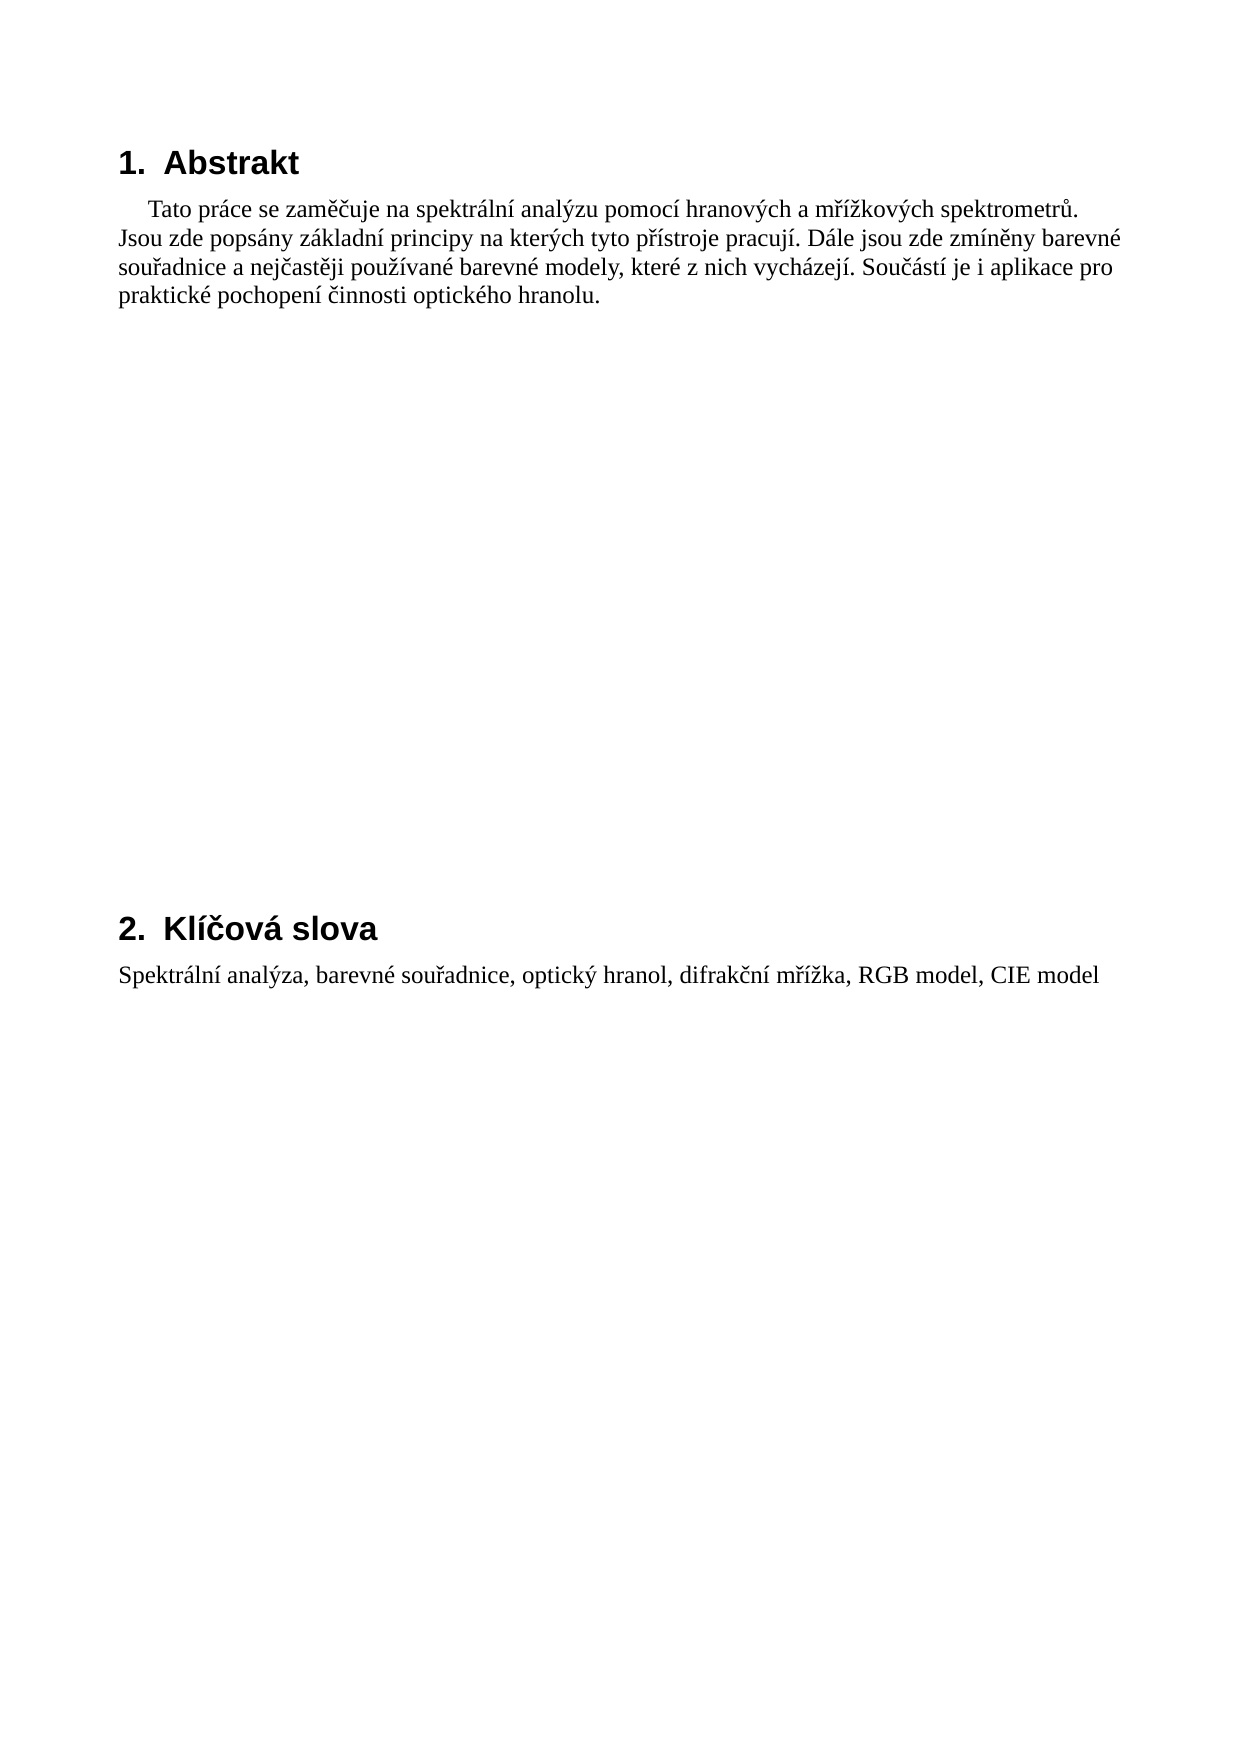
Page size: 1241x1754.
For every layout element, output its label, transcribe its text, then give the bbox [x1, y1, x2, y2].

text Tato práce se zaměčuje na spektrální analýzu pomocí hranových a mřížkových spektrometrů. Jsou zde popsány základní principy na kterých tyto přístroje pracují. Dále jsou zde zmíněny barevné souřadnice a nejčastěji používané barevné modely, které z nich vycházejí. Součástí je i aplikace pro praktické pochopení činnosti optického hranolu. [118, 194, 1122, 309]
subtitle Abstrakt [118, 143, 1122, 182]
text Spektrální analýza, barevné souřadnice, optický hranol, difrakční mřížka, RGB model, CIE model [118, 960, 1122, 989]
subtitle Klíčová slova [118, 909, 1122, 948]
